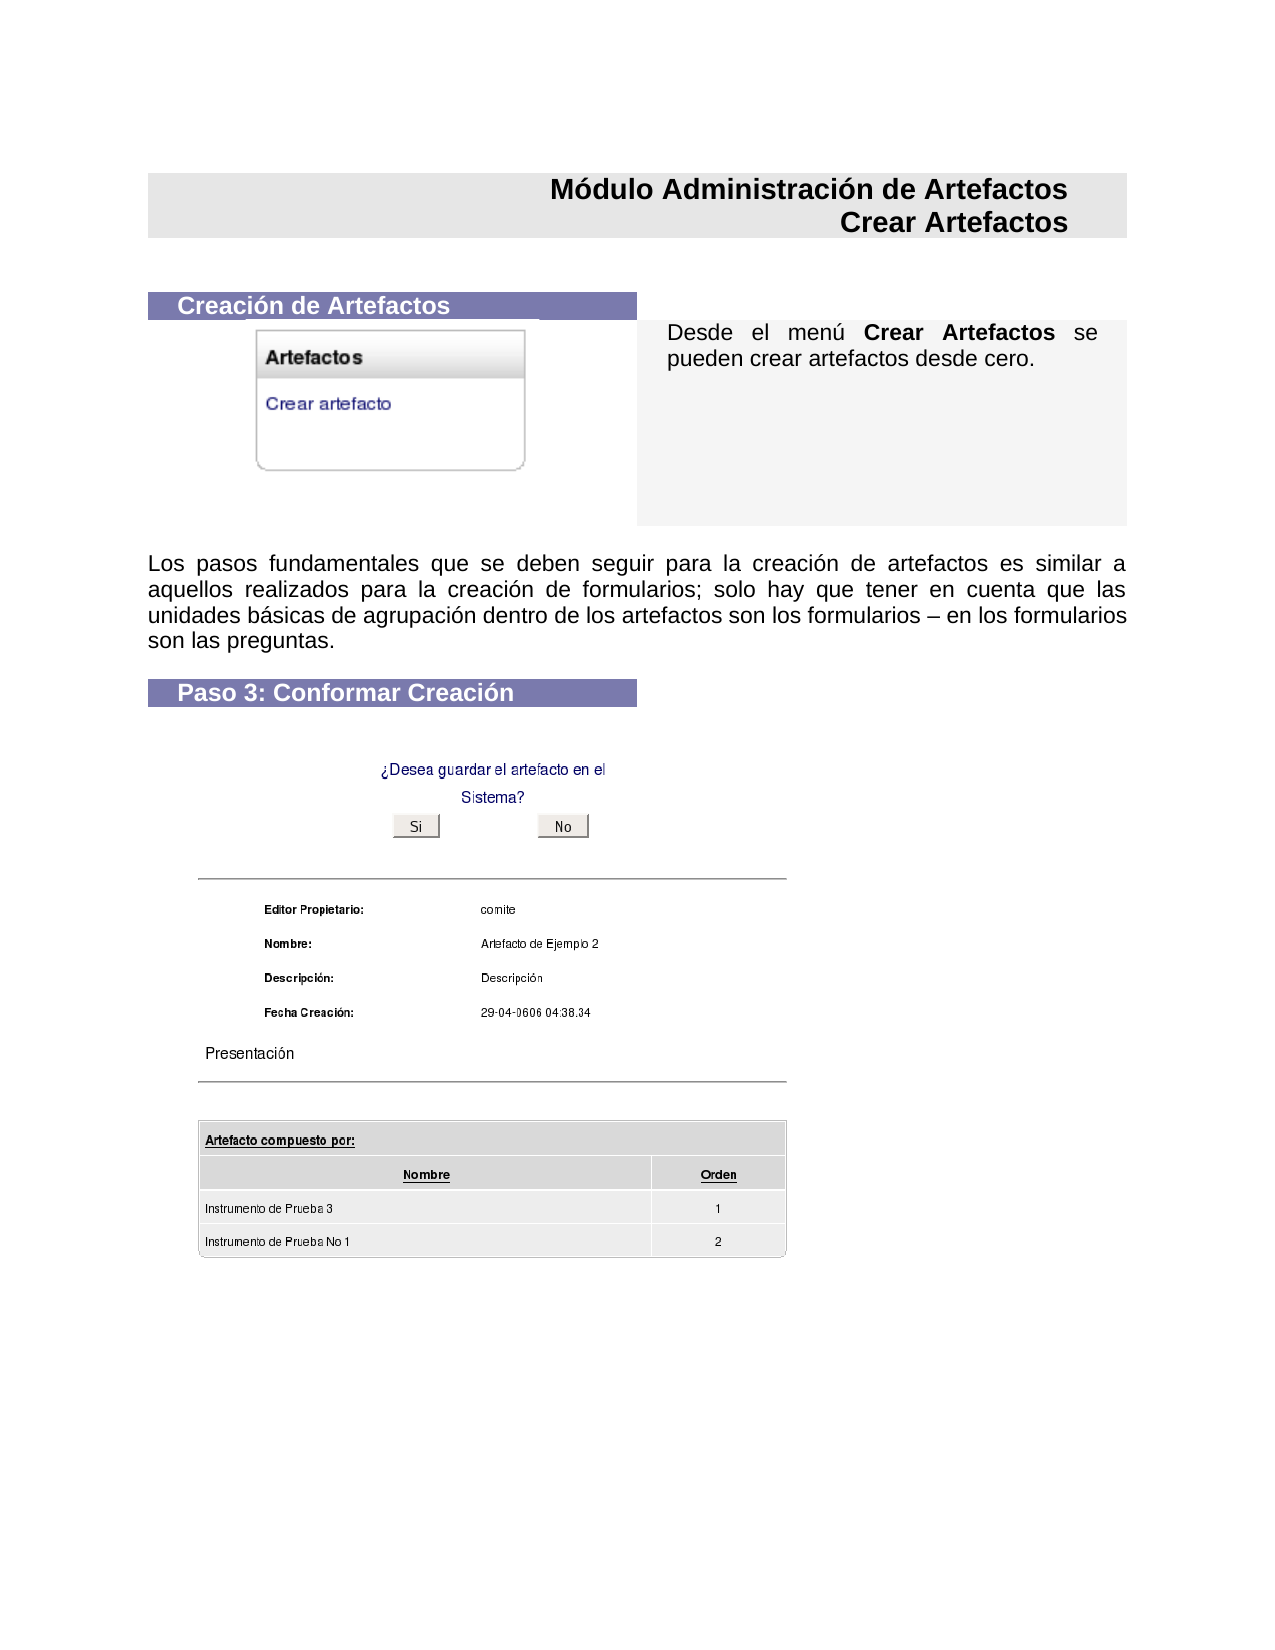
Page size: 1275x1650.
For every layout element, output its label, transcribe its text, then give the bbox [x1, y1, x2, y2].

table_cell [148, 707, 1127, 727]
table_header Paso 3: Conformar Creación [148, 679, 637, 707]
picture [245, 319, 540, 498]
table_header [638, 292, 1127, 320]
table_header Módulo Administración de Artefactos Crear Artefactos [148, 173, 207, 238]
table_cell [148, 728, 1127, 1308]
text Los pasos fundamentales que se deben seguir para la creación de artefactos es similar a aquellos realizados para la creación de formularios; solo hay que tener en cuenta que las unidades básicas de agrupación dentro de los artefactos son los formularios – en los formularios son las preguntas. [148, 551, 1127, 654]
table_cell [148, 320, 637, 526]
picture [193, 727, 798, 1283]
table_header Módulo Administración de Artefactos Crear Artefactos [1068, 173, 1127, 238]
table_header Creación de Artefactos [148, 292, 637, 320]
table_header [638, 679, 1127, 707]
table_cell Desde el menú Crear Artefactos se pueden crear artefactos desde cero. [638, 320, 1127, 526]
